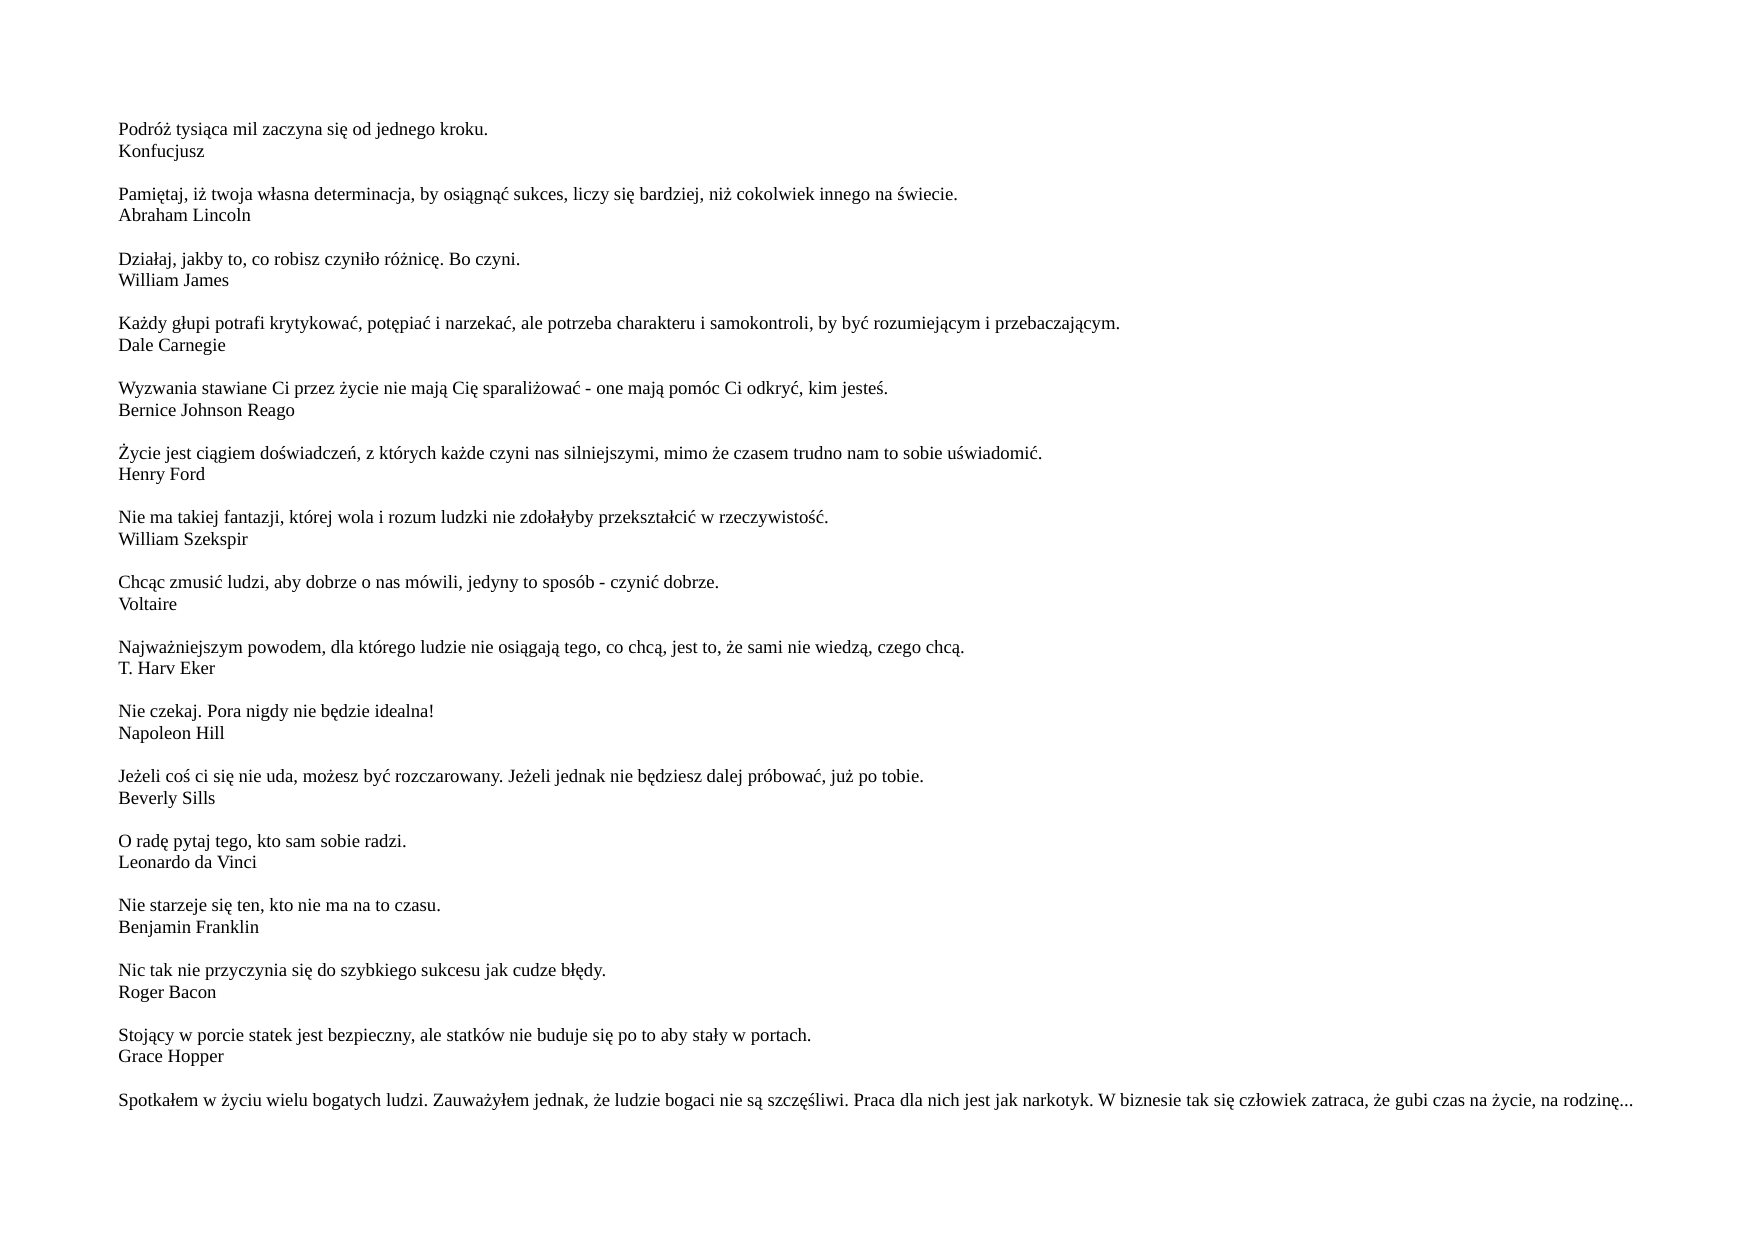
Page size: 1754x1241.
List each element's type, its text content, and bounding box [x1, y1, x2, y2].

text O radę pytaj tego, kto sam sobie radzi. [118, 830, 1636, 851]
text Abraham Lincoln [118, 204, 1636, 226]
text Najważniejszym powodem, dla którego ludzie nie osiągają tego, co chcą, jest to, że sami nie wiedzą, czego chcą. [118, 636, 1636, 657]
text Nic tak nie przyczynia się do szybkiego sukcesu jak cudze błędy. [118, 959, 1636, 981]
text Leonardo da Vinci [118, 851, 1636, 873]
text Każdy głupi potrafi krytykować, potępiać i narzekać, ale potrzeba charakteru i samokontroli, by być rozumiejącym i przebaczającym. [118, 312, 1636, 334]
text Pamiętaj, iż twoja własna determinacja, by osiągnąć sukces, liczy się bardziej, niż cokolwiek innego na świecie. [118, 183, 1636, 204]
text Spotkałem w życiu wielu bogatych ludzi. Zauważyłem jednak, że ludzie bogaci nie są szczęśliwi. Praca dla nich jest jak narkotyk. W biznesie tak się człowiek zatraca, że gubi czas na życie, na rodzinę... [118, 1088, 1636, 1110]
text Stojący w porcie statek jest bezpieczny, ale statków nie buduje się po to aby stały w portach. [118, 1024, 1636, 1045]
text Wyzwania stawiane Ci przez życie nie mają Cię sparaliżować - one mają pomóc Ci odkryć, kim jesteś. [118, 377, 1636, 398]
text Bernice Johnson Reago [118, 398, 1636, 420]
text Nie czekaj. Pora nigdy nie będzie idealna! [118, 700, 1636, 722]
text T. Harv Eker [118, 657, 1636, 679]
text Nie starzeje się ten, kto nie ma na to czasu. [118, 894, 1636, 916]
text Życie jest ciągiem doświadczeń, z których każde czyni nas silniejszymi, mimo że czasem trudno nam to sobie uświadomić. [118, 442, 1636, 463]
text Benjamin Franklin [118, 916, 1636, 937]
text Dale Carnegie [118, 334, 1636, 355]
text Nie ma takiej fantazji, której wola i rozum ludzki nie zdołałyby przekształcić w rzeczywistość. [118, 506, 1636, 528]
text Jeżeli coś ci się nie uda, możesz być rozczarowany. Jeżeli jednak nie będziesz dalej próbować, już po tobie. [118, 765, 1636, 787]
text Beverly Sills [118, 787, 1636, 808]
text William Szekspir [118, 528, 1636, 549]
text Chcąc zmusić ludzi, aby dobrze o nas mówili, jedyny to sposób - czynić dobrze. [118, 571, 1636, 592]
text Podróż tysiąca mil zaczyna się od jednego kroku. [118, 118, 1636, 140]
text Roger Bacon [118, 981, 1636, 1002]
text Henry Ford [118, 463, 1636, 485]
text Konfucjusz [118, 140, 1636, 161]
text Voltaire [118, 592, 1636, 614]
text Napoleon Hill [118, 722, 1636, 743]
text Grace Hopper [118, 1045, 1636, 1067]
text William James [118, 269, 1636, 291]
text Działaj, jakby to, co robisz czyniło różnicę. Bo czyni. [118, 247, 1636, 269]
